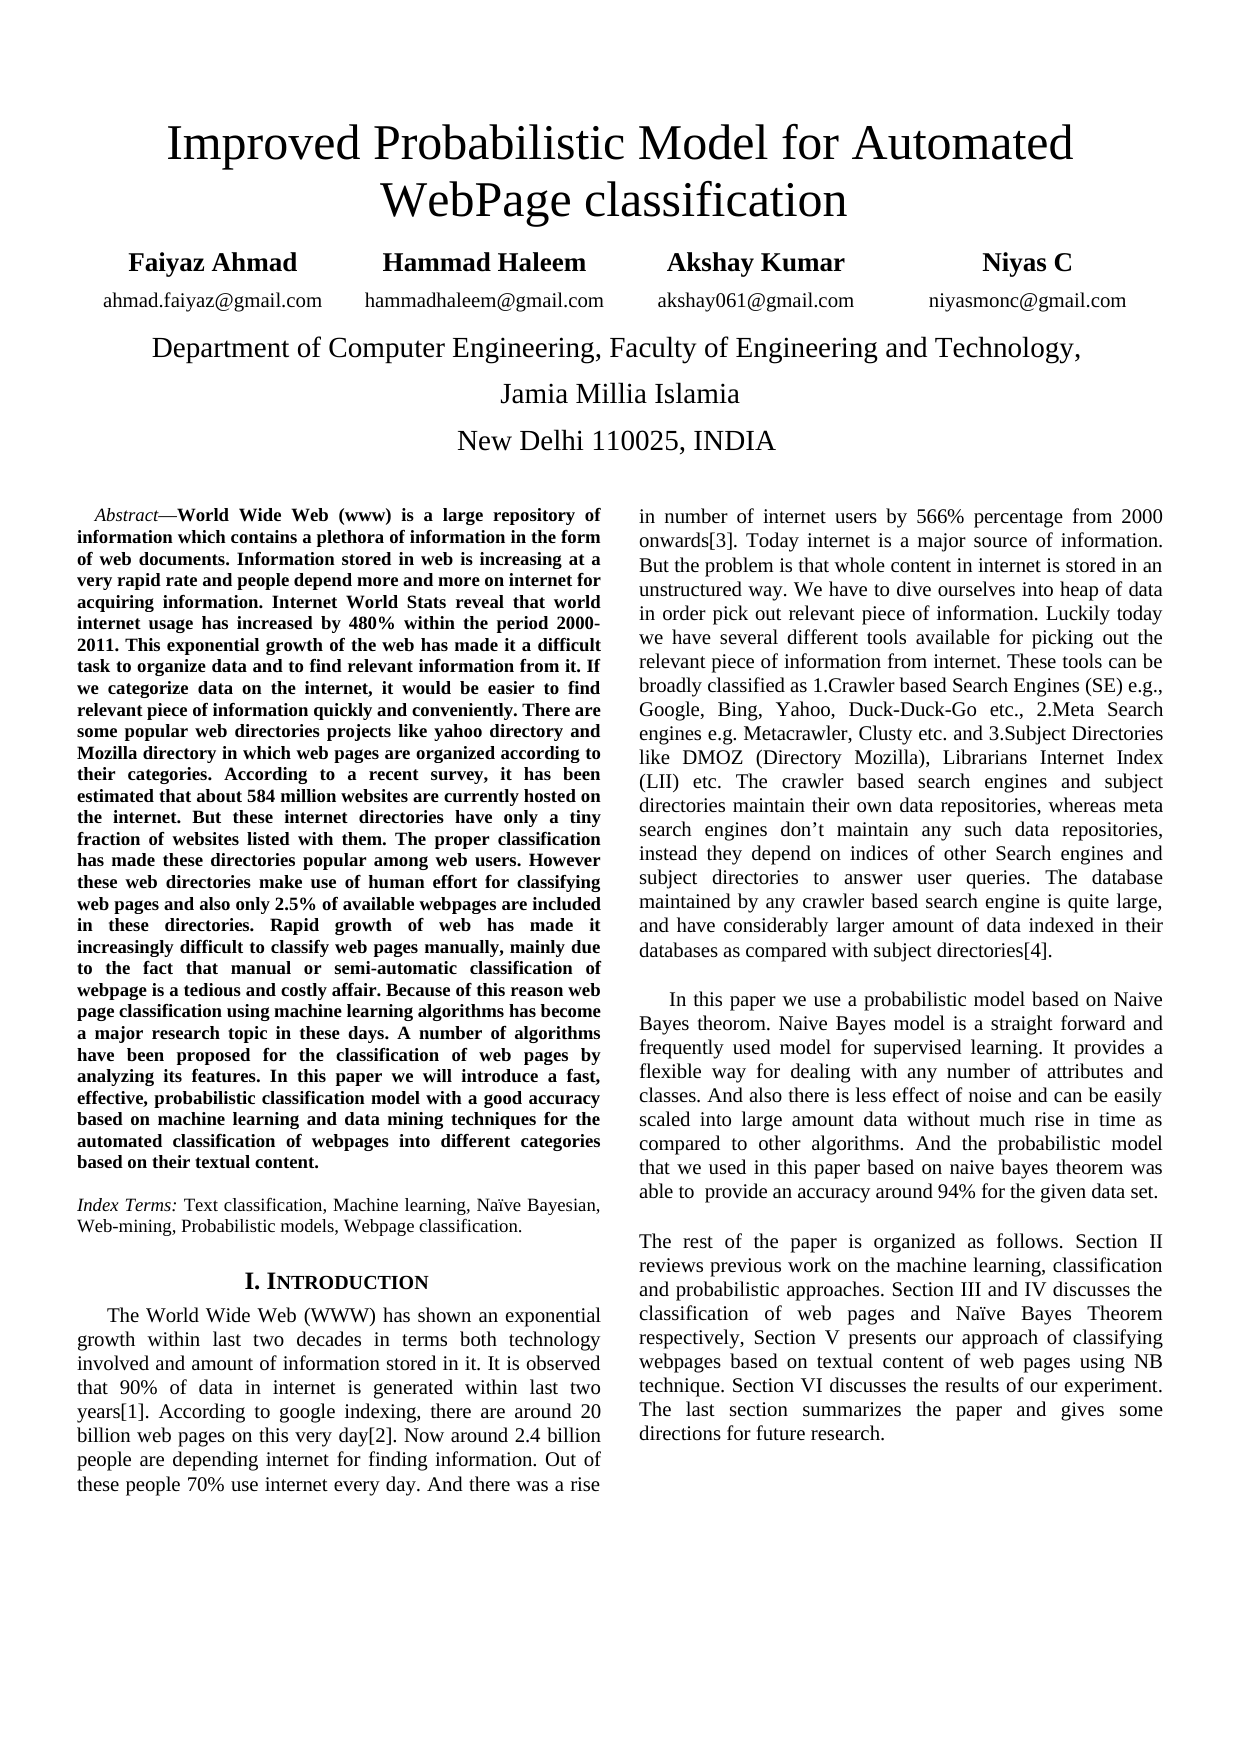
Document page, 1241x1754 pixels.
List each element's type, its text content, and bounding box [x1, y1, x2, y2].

subtitle Jamia Millia Islamia [77, 377, 1163, 410]
table_cell hammadhaleem@gmail.com [349, 283, 620, 318]
table_header Hammad Haleem [349, 240, 620, 283]
table_cell niyasmonc@gmail.com [892, 283, 1163, 318]
text In this paper we use a probabilistic model based on Naive Bayes theorom. Naive Bayes model is a straight forward and frequently used model for supervised learning. It provides a flexible way for dealing with any number of attributes and classes. And also there is less effect of noise and can be easily scaled into large amount data without much rise in time as compared to other algorithms. And the probabilistic model that we used in this paper based on naive bayes theorem was able to provide an accuracy around 94% for the given data set. [639, 987, 1163, 1203]
table_header Niyas C [892, 240, 1163, 283]
text The rest of the paper is organized as follows. Section II reviews previous work on the machine learning, classification and probabilistic approaches. Section III and IV discusses the classification of web pages and Naïve Bayes Theorem respectively, Section V presents our approach of classifying webpages based on textual content of web pages using NB technique. Section VI discusses the results of our experiment. The last section summarizes the paper and gives some directions for future research. [639, 1229, 1163, 1445]
text Index Terms: Text classification, Machine learning, Naïve Bayesian, Web-mining, Probabilistic models, Webpage classification. [77, 1194, 601, 1237]
title Improved Probabilistic Model for Automated WebPage classification [77, 112, 1163, 227]
table_header Akshay Kumar [620, 240, 892, 283]
text Abstract—World Wide Web (www) is a large repository of information which contains a plethora of information in the form of web documents. Information stored in web is increasing at a very rapid rate and people depend more and more on internet for acquiring information. Internet World Stats reveal that world internet usage has increased by 480% within the period 2000-2011. This exponential growth of the web has made it a difficult task to organize data and to find relevant information from it. If we categorize data on the internet, it would be easier to find relevant piece of information quickly and conveniently. There are some popular web directories projects like yahoo directory and Mozilla directory in which web pages are organized according to their categories. According to a recent survey, it has been estimated that about 584 million websites are currently hosted on the internet. But these internet directories have only a tiny fraction of websites listed with them. The proper classification has made these directories popular among web users. However these web directories make use of human effort for classifying web pages and also only 2.5% of available webpages are included in these directories. Rapid growth of web has made it increasingly difficult to classify web pages manually, mainly due to the fact that manual or semi-automatic classification of webpage is a tedious and costly affair. Because of this reason web page classification using machine learning algorithms has become a major research topic in these days. A number of algorithms have been proposed for the classification of web pages by analyzing its features. In this paper we will introduce a fast, effective, probabilistic classification model with a good accuracy based on machine learning and data mining techniques for the automated classification of webpages into different categories based on their textual content. [77, 504, 601, 1173]
table_header Faiyaz Ahmad [77, 240, 348, 283]
text in number of internet users by 566% percentage from 2000 onwards[3]. Today internet is a major source of information. But the problem is that whole content in internet is stored in an unstructured way. We have to dive ourselves into heap of data in order pick out relevant piece of information. Luckily today we have several different tools available for picking out the relevant piece of information from internet. These tools can be broadly classified as 1.Crawler based Search Engines (SE) e.g., Google, Bing, Yahoo, Duck-Duck-Go etc., 2.Meta Search engines e.g. Metacrawler, Clusty etc. and 3.Subject Directories like DMOZ (Directory Mozilla), Librarians Internet Index (LII) etc. The crawler based search engines and subject directories maintain their own data repositories, whereas meta search engines don’t maintain any such data repositories, instead they depend on indices of other Search engines and subject directories to answer user queries. The database maintained by any crawler based search engine is quite large, and have considerably larger amount of data indexed in their databases as compared with subject directories[4]. [639, 504, 1163, 962]
subtitle Department of Computer Engineering, Faculty of Engineering and Technology, [77, 331, 1163, 364]
text The World Wide Web (WWW) has shown an exponential growth within last two decades in terms both technology involved and amount of information stored in it. It is observed that 90% of data in internet is generated within last two years[1]. According to google indexing, there are around 20 billion web pages on this very day[2]. Now around 2.4 billion people are depending internet for finding information. Out of these people 70% use internet every day. And there was a rise [77, 1303, 601, 1496]
table_cell ahmad.faiyaz@gmail.com [77, 283, 348, 318]
subtitle New Delhi 110025, INDIA [77, 423, 1163, 456]
subtitle I. Introduction [77, 1266, 601, 1295]
table_cell akshay061@gmail.com [620, 283, 892, 318]
